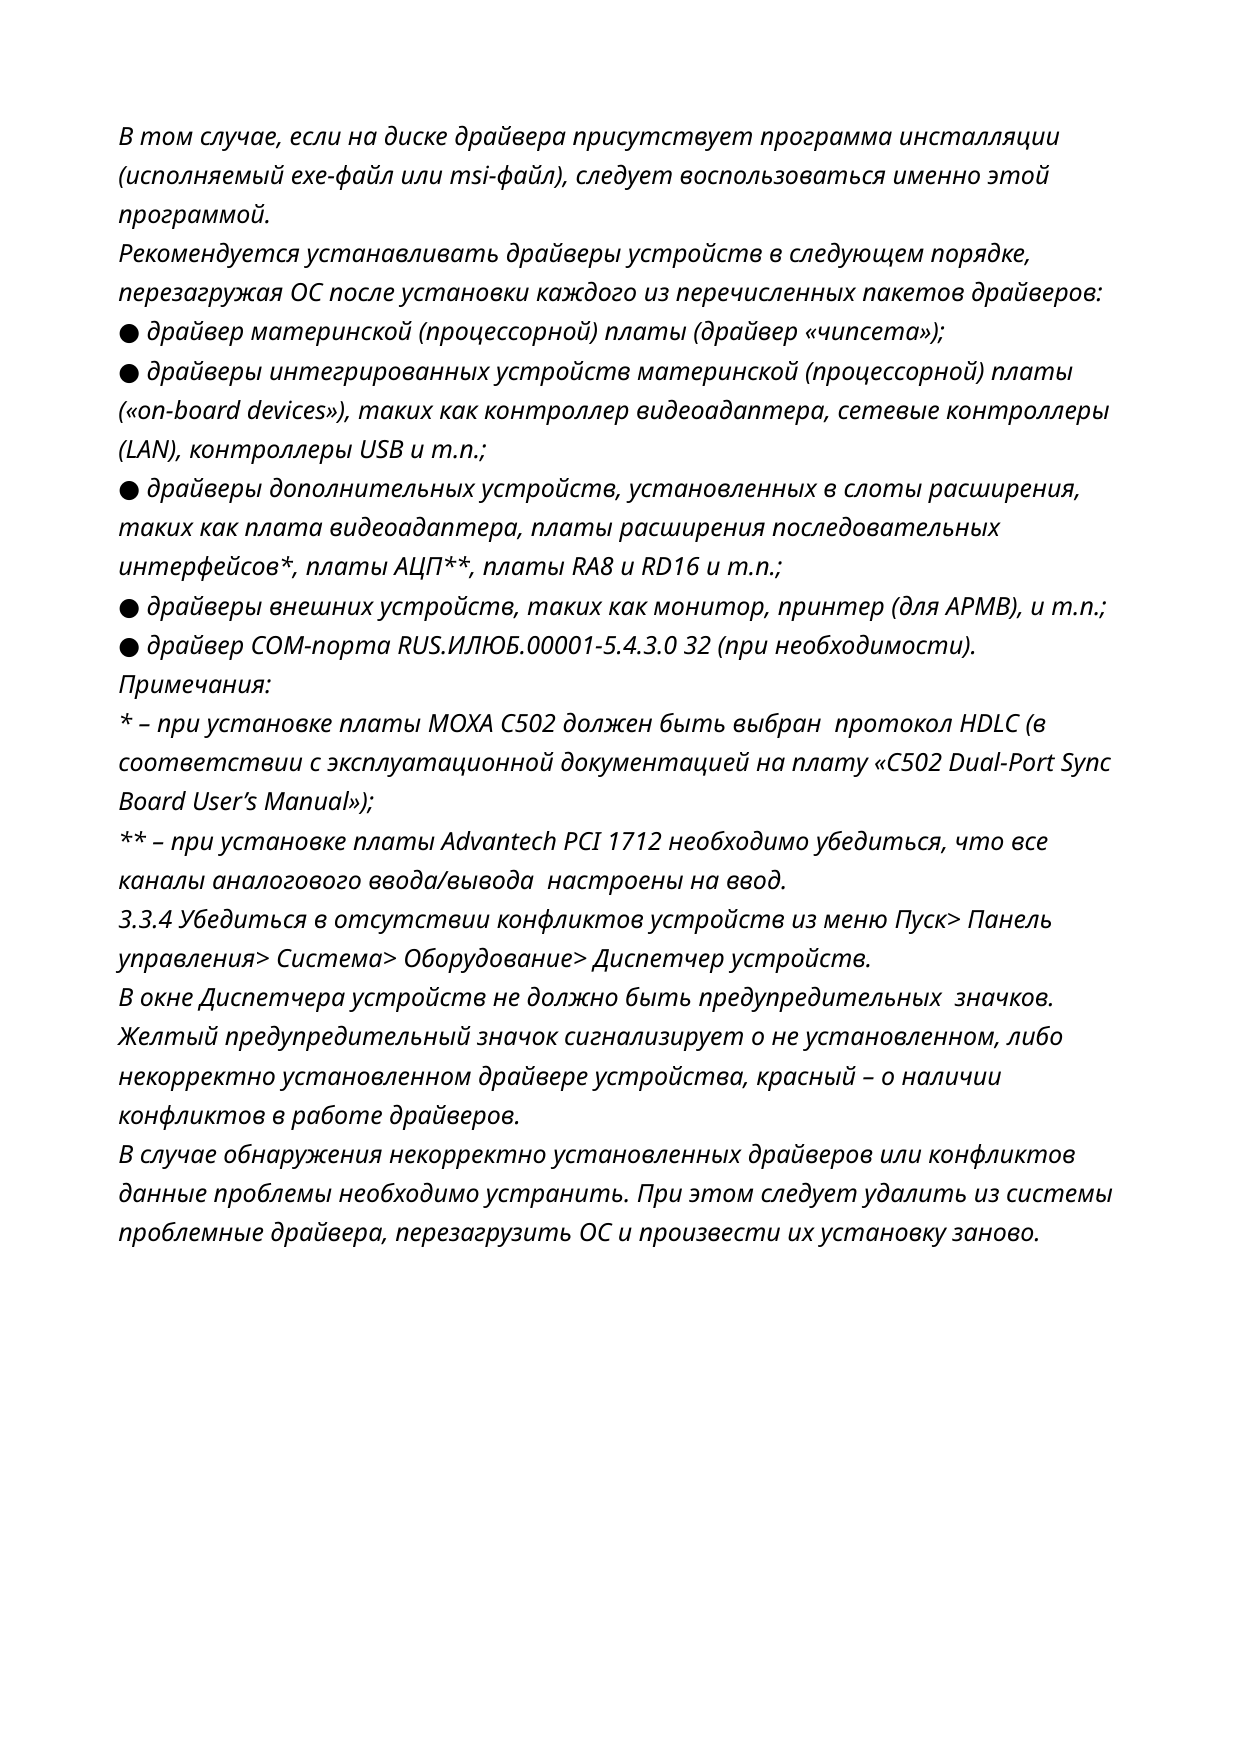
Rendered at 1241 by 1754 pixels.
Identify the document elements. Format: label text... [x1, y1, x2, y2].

text 3.3.4 Убедиться в отсутствии конфликтов устройств из меню Пуск> Панель управления> Система> Оборудование> Диспетчер устройств. [118, 901, 1122, 975]
text * – при установке платы MOXA C502 должен быть выбран протокол HDLC (в соответствии с эксплуатационной документацией на плату «C502 Dual-Port Sync Board User’s Manual»); [118, 706, 1122, 818]
text ** – при установке платы Advantech PCI 1712 необходимо убедиться, что все каналы аналогового ввода/вывода настроены на ввод. [118, 823, 1122, 896]
text В случае обнаружения некорректно установленных драйверов или конфликтов данные проблемы необходимо устранить. При этом следует удалить из системы проблемные драйвера, перезагрузить ОС и произвести их установку заново. [118, 1136, 1122, 1249]
text В окне Диспетчера устройств не должно быть предупредительных значков. Желтый предупредительный значок сигнализирует о не установленном, либо некорректно установленном драйвере устройства, красный – о наличии конфликтов в работе драйверов. [118, 980, 1122, 1131]
text Примечания: [118, 666, 1122, 701]
text ● драйверы дополнительных устройств, установленных в слоты расширения, таких как плата видеоадаптера, платы расширения последовательных интерфейсов*, платы АЦП**, платы RA8 и RD16 и т.п.; [118, 471, 1122, 583]
text ● драйвер материнской (процессорной) платы (драйвер «чипсета»); [118, 314, 1122, 348]
text ● драйвер COM-порта RUS.ИЛЮБ.00001-5.4.3.0 32 (при необходимости). [118, 627, 1122, 661]
text Рекомендуется устанавливать драйверы устройств в следующем порядке, перезагружая ОС после установки каждого из перечисленных пакетов драйверов: [118, 236, 1122, 309]
text ● драйверы внешних устройств, таких как монитор, принтер (для АРМВ), и т.п.; [118, 588, 1122, 622]
text В том случае, если на диске драйвера присутствует программа инсталляции (исполняемый exe-файл или msi-файл), следует воспользоваться именно этой программой. [118, 118, 1122, 231]
text ● драйверы интегрированных устройств материнской (процессорной) платы («on-board devices»), таких как контроллер видеоадаптера, сетевые контроллеры (LAN), контроллеры USB и т.п.; [118, 353, 1122, 466]
